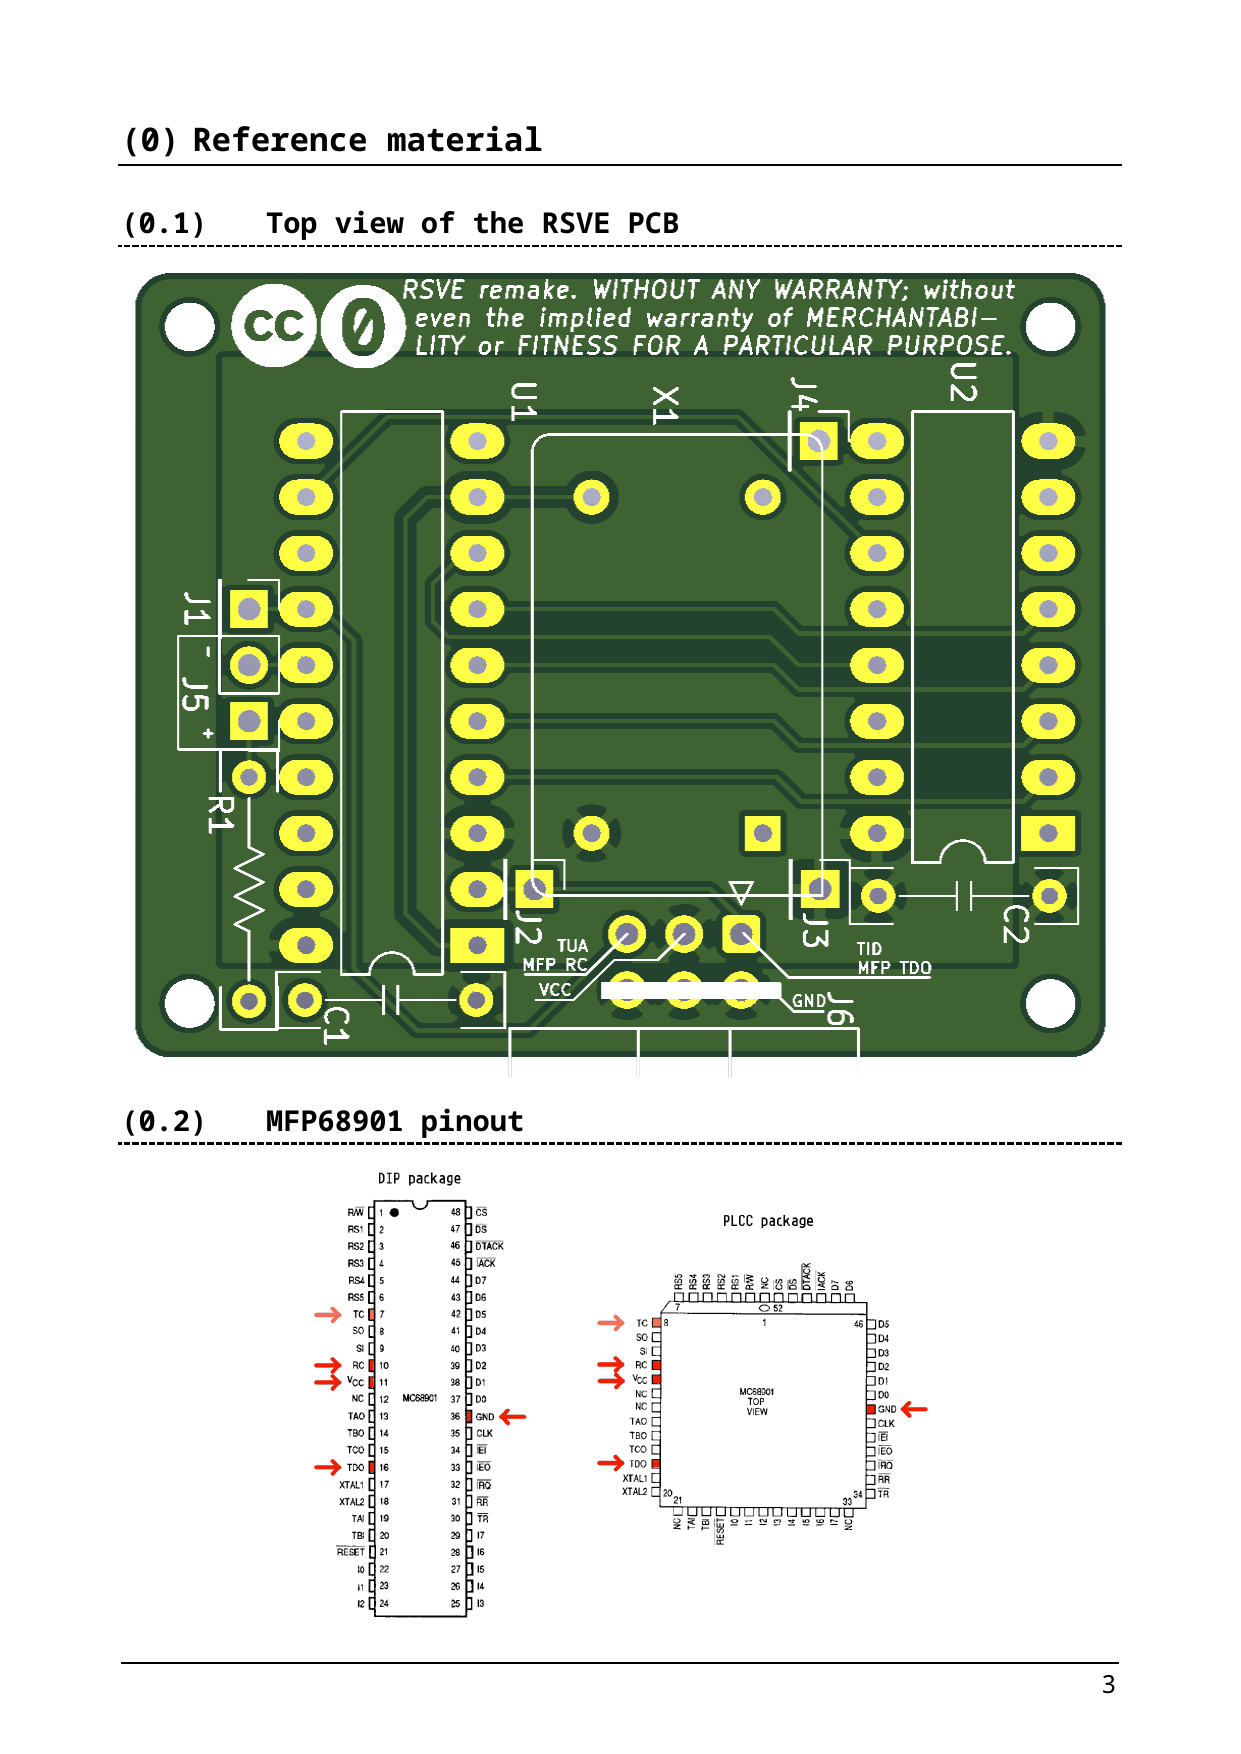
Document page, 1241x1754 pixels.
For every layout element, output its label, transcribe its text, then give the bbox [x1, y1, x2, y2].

subtitle Reference material [118, 113, 1122, 164]
subtitle MFP68901 pinout [118, 1097, 1122, 1145]
picture [118, 260, 1123, 1077]
subtitle Top view of the RSVE PCB [118, 200, 1122, 247]
picture [265, 1157, 975, 1629]
